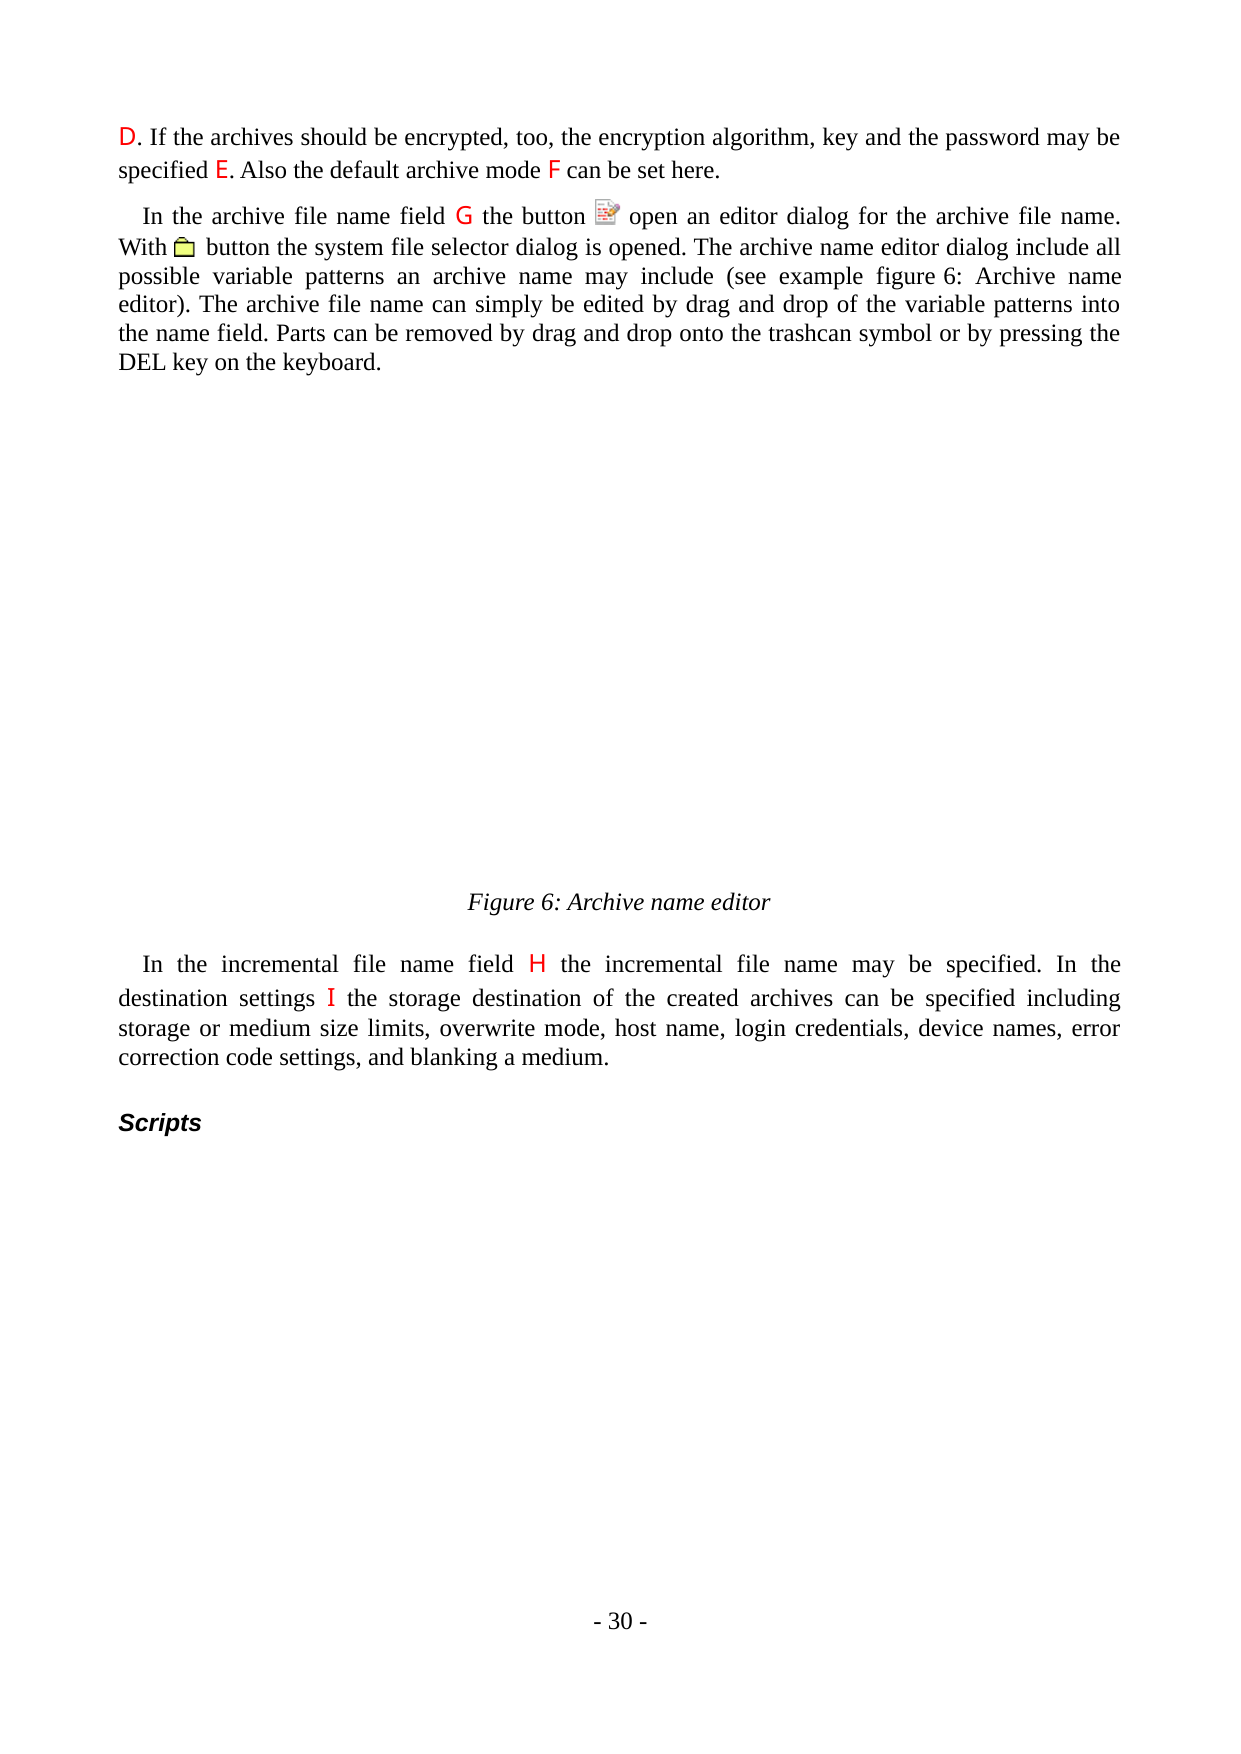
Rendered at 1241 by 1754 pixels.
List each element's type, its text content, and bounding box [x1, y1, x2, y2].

text In the archive file name field G the button open an editor dialog for the archive file name. With button the system file selector dialog is opened. The archive name editor dialog include all possible variable patterns an archive name may include (see example figure 6: Archive name editor). The archive file name can simply be edited by drag and drop of the variable patterns into the name field. Parts can be removed by drag and drop onto the trashcan symbol or by pressing the DEL key on the keyboard. [118, 198, 1122, 376]
text D. If the archives should be encrypted, too, the encryption algorithm, key and the password may be specified E. Also the default archive mode F can be set here. [118, 118, 1122, 186]
picture [595, 199, 621, 225]
text Figure 6: Archive name editor [289, 424, 951, 916]
subtitle Scripts [118, 1108, 1122, 1136]
picture [174, 237, 199, 257]
text In the incremental file name field H the incremental file name may be specified. In the destination settings I the storage destination of the created archives can be specified including storage or medium size limits, overwrite mode, host name, login credentials, device names, error correction code settings, and blanking a medium. [118, 388, 1122, 1071]
